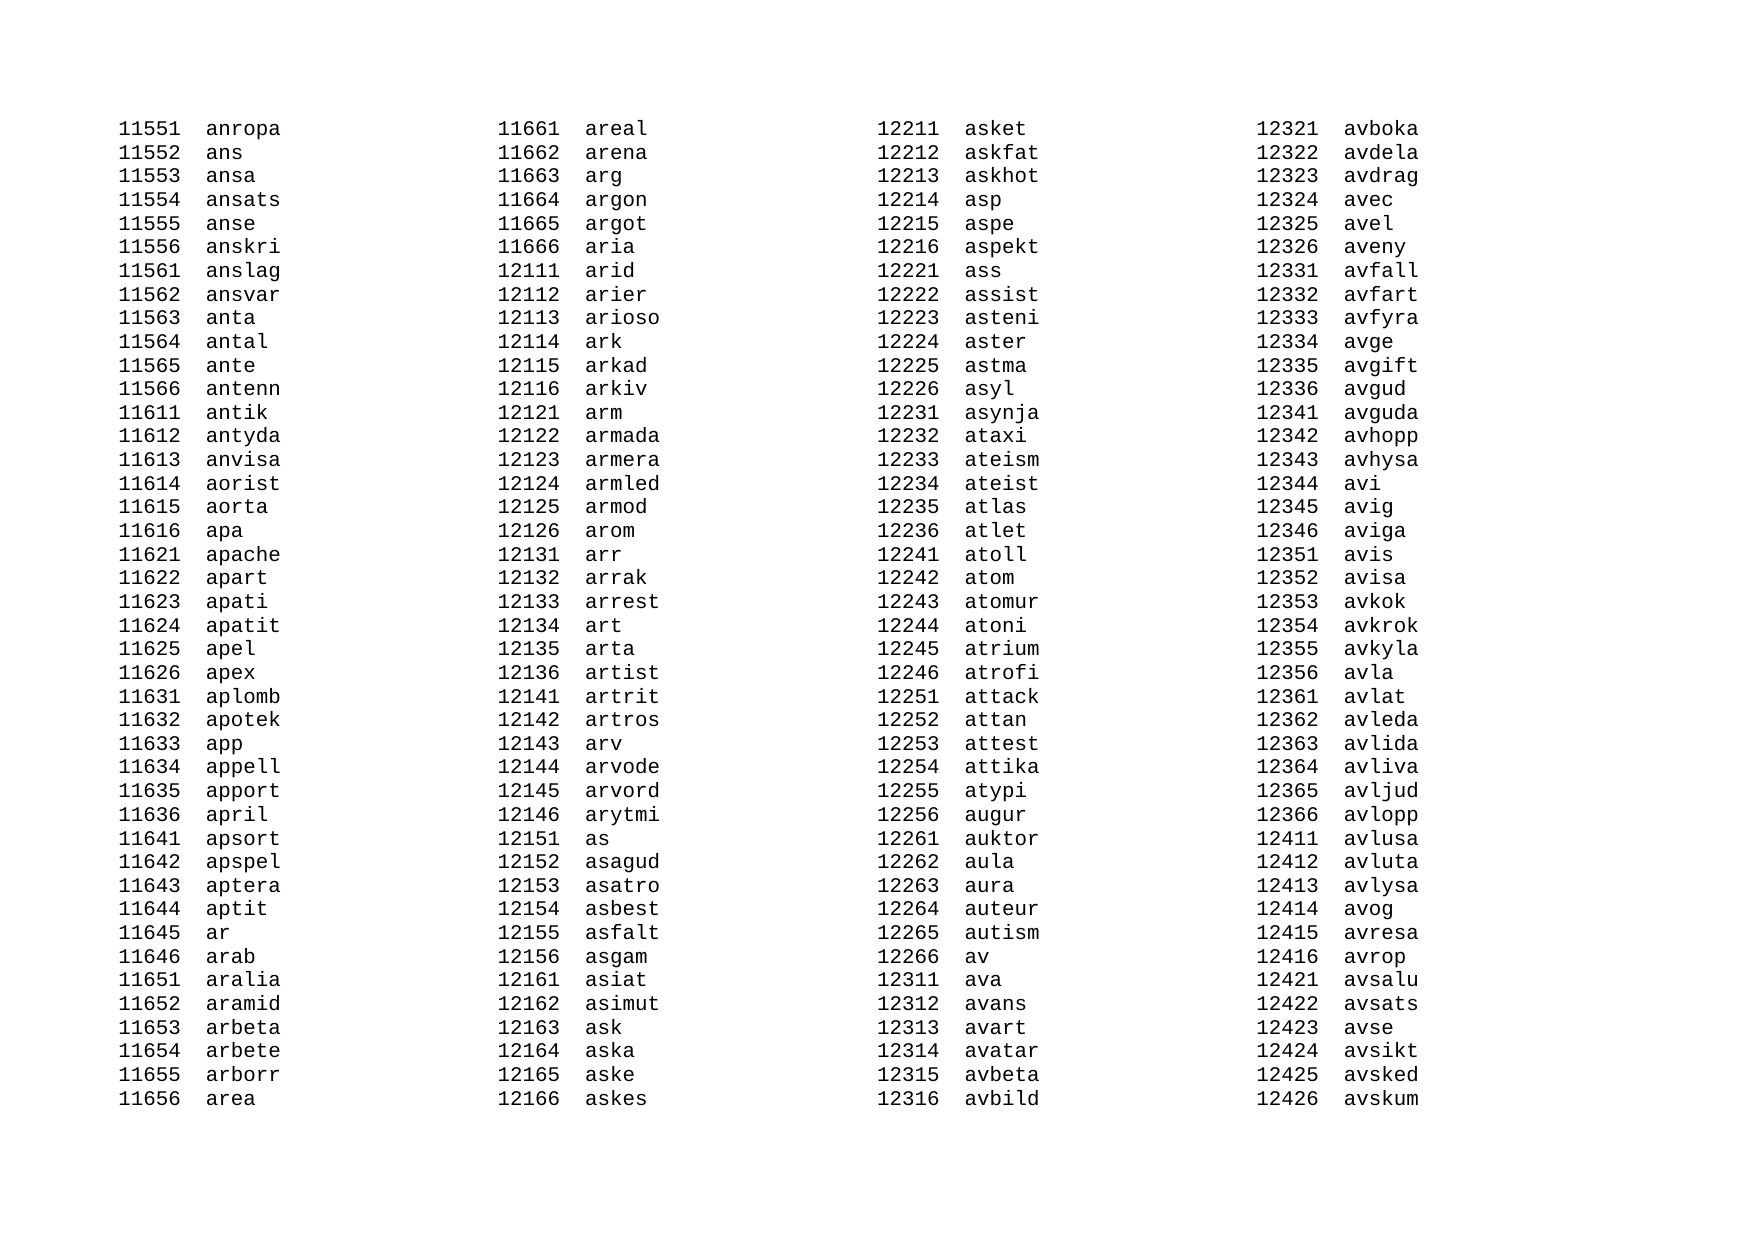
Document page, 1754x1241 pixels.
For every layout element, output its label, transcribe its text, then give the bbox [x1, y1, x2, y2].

text 12216 aspekt [877, 236, 1256, 260]
text 12351 avis [1256, 544, 1636, 567]
text 12134 art [497, 615, 877, 638]
text 12343 avhysa [1256, 449, 1636, 473]
text 12321 avboka [1256, 118, 1636, 142]
text 11656 area [118, 1088, 497, 1111]
text 11633 app [118, 733, 497, 757]
text 12264 auteur [877, 898, 1256, 922]
text 12161 asiat [497, 969, 877, 993]
text 12336 avgud [1256, 378, 1636, 402]
text 11566 antenn [118, 378, 497, 402]
text 12252 attan [877, 709, 1256, 733]
text 12162 asimut [497, 993, 877, 1017]
text 11555 anse [118, 213, 497, 236]
text 12141 artrit [497, 686, 877, 709]
text 12253 attest [877, 733, 1256, 757]
text 12314 avatar [877, 1040, 1256, 1064]
text 12411 avlusa [1256, 827, 1636, 851]
text 12121 arm [497, 402, 877, 426]
text 12356 avla [1256, 662, 1636, 686]
text 12256 augur [877, 804, 1256, 827]
text 11661 areal [497, 118, 877, 142]
text 12312 avans [877, 993, 1256, 1017]
text 12361 avlat [1256, 686, 1636, 709]
text 12113 arioso [497, 307, 877, 331]
text 11625 apel [118, 638, 497, 662]
text 12246 atrofi [877, 662, 1256, 686]
text 12136 artist [497, 662, 877, 686]
text 12124 armled [497, 473, 877, 496]
text 11646 arab [118, 946, 497, 969]
text 11654 arbete [118, 1040, 497, 1064]
text 12424 avsikt [1256, 1040, 1636, 1064]
text 12422 avsats [1256, 993, 1636, 1017]
text 12145 arvord [497, 780, 877, 804]
text 12146 arytmi [497, 804, 877, 827]
text 12116 arkiv [497, 378, 877, 402]
text 11621 apache [118, 544, 497, 567]
text 12226 asyl [877, 378, 1256, 402]
text 12215 aspe [877, 213, 1256, 236]
text 11624 apatit [118, 615, 497, 638]
text 12164 aska [497, 1040, 877, 1064]
text 12345 avig [1256, 496, 1636, 520]
text 11613 anvisa [118, 449, 497, 473]
text 12212 askfat [877, 142, 1256, 165]
text 12333 avfyra [1256, 307, 1636, 331]
text 12122 armada [497, 426, 877, 449]
text 12364 avliva [1256, 757, 1636, 780]
text 12131 arr [497, 544, 877, 567]
text 11563 anta [118, 307, 497, 331]
text 12135 arta [497, 638, 877, 662]
text 12156 asgam [497, 946, 877, 969]
text 11653 arbeta [118, 1017, 497, 1040]
text 12423 avse [1256, 1017, 1636, 1040]
text 12244 atoni [877, 615, 1256, 638]
text 12242 atom [877, 567, 1256, 591]
text 11662 arena [497, 142, 877, 165]
text 11615 aorta [118, 496, 497, 520]
text 12251 attack [877, 686, 1256, 709]
text 11665 argot [497, 213, 877, 236]
text 12154 asbest [497, 898, 877, 922]
text 11614 aorist [118, 473, 497, 496]
text 12322 avdela [1256, 142, 1636, 165]
text 12323 avdrag [1256, 165, 1636, 189]
text 11636 april [118, 804, 497, 827]
text 12344 avi [1256, 473, 1636, 496]
text 12353 avkok [1256, 591, 1636, 615]
text 12262 aula [877, 851, 1256, 875]
text 12426 avskum [1256, 1088, 1636, 1111]
text 12362 avleda [1256, 709, 1636, 733]
text 12232 ataxi [877, 426, 1256, 449]
text 11612 antyda [118, 426, 497, 449]
text 11556 anskri [118, 236, 497, 260]
text 12425 avsked [1256, 1064, 1636, 1088]
text 12352 avisa [1256, 567, 1636, 591]
text 12334 avge [1256, 331, 1636, 354]
text 12243 atomur [877, 591, 1256, 615]
text 12115 arkad [497, 354, 877, 378]
text 12416 avrop [1256, 946, 1636, 969]
text 11616 apa [118, 520, 497, 544]
text 12365 avljud [1256, 780, 1636, 804]
text 12236 atlet [877, 520, 1256, 544]
text 12233 ateism [877, 449, 1256, 473]
text 12263 aura [877, 875, 1256, 898]
text 12254 attika [877, 757, 1256, 780]
text 11641 apsort [118, 827, 497, 851]
text 11643 aptera [118, 875, 497, 898]
text 11632 apotek [118, 709, 497, 733]
text 11655 arborr [118, 1064, 497, 1088]
text 12315 avbeta [877, 1064, 1256, 1088]
text 12266 av [877, 946, 1256, 969]
text 12225 astma [877, 354, 1256, 378]
text 11561 anslag [118, 260, 497, 284]
text 11644 aptit [118, 898, 497, 922]
text 12414 avog [1256, 898, 1636, 922]
text 12341 avguda [1256, 402, 1636, 426]
text 12311 ava [877, 969, 1256, 993]
text 11651 aralia [118, 969, 497, 993]
text 12163 ask [497, 1017, 877, 1040]
text 12346 aviga [1256, 520, 1636, 544]
text 12354 avkrok [1256, 615, 1636, 638]
text 11552 ans [118, 142, 497, 165]
text 12166 askes [497, 1088, 877, 1111]
text 12326 aveny [1256, 236, 1636, 260]
text 11631 aplomb [118, 686, 497, 709]
text 12144 arvode [497, 757, 877, 780]
text 12151 as [497, 827, 877, 851]
text 11554 ansats [118, 189, 497, 213]
text 11623 apati [118, 591, 497, 615]
text 12221 ass [877, 260, 1256, 284]
text 11622 apart [118, 567, 497, 591]
text 12261 auktor [877, 827, 1256, 851]
text 11645 ar [118, 922, 497, 946]
text 12126 arom [497, 520, 877, 544]
text 12165 aske [497, 1064, 877, 1088]
text 12222 assist [877, 284, 1256, 307]
text 12153 asatro [497, 875, 877, 898]
text 12214 asp [877, 189, 1256, 213]
text 11666 aria [497, 236, 877, 260]
text 12213 askhot [877, 165, 1256, 189]
text 12123 armera [497, 449, 877, 473]
text 12245 atrium [877, 638, 1256, 662]
text 12152 asagud [497, 851, 877, 875]
text 12366 avlopp [1256, 804, 1636, 827]
text 11652 aramid [118, 993, 497, 1017]
text 11564 antal [118, 331, 497, 354]
text 11626 apex [118, 662, 497, 686]
text 12211 asket [877, 118, 1256, 142]
text 12142 artros [497, 709, 877, 733]
text 12112 arier [497, 284, 877, 307]
text 12332 avfart [1256, 284, 1636, 307]
text 12125 armod [497, 496, 877, 520]
text 12363 avlida [1256, 733, 1636, 757]
text 12415 avresa [1256, 922, 1636, 946]
text 12342 avhopp [1256, 426, 1636, 449]
text 11642 apspel [118, 851, 497, 875]
text 12421 avsalu [1256, 969, 1636, 993]
text 12331 avfall [1256, 260, 1636, 284]
text 12223 asteni [877, 307, 1256, 331]
text 12255 atypi [877, 780, 1256, 804]
text 11553 ansa [118, 165, 497, 189]
text 12335 avgift [1256, 354, 1636, 378]
text 12316 avbild [877, 1088, 1256, 1111]
text 12224 aster [877, 331, 1256, 354]
text 12412 avluta [1256, 851, 1636, 875]
text 12355 avkyla [1256, 638, 1636, 662]
text 11551 anropa [118, 118, 497, 142]
text 11565 ante [118, 354, 497, 378]
text 11611 antik [118, 402, 497, 426]
text 12234 ateist [877, 473, 1256, 496]
text 11635 apport [118, 780, 497, 804]
text 12324 avec [1256, 189, 1636, 213]
text 12413 avlysa [1256, 875, 1636, 898]
text 12111 arid [497, 260, 877, 284]
text 12114 ark [497, 331, 877, 354]
text 12155 asfalt [497, 922, 877, 946]
text 12231 asynja [877, 402, 1256, 426]
text 11664 argon [497, 189, 877, 213]
text 12143 arv [497, 733, 877, 757]
text 12133 arrest [497, 591, 877, 615]
text 11634 appell [118, 757, 497, 780]
text 11663 arg [497, 165, 877, 189]
text 12313 avart [877, 1017, 1256, 1040]
text 11562 ansvar [118, 284, 497, 307]
text 12325 avel [1256, 213, 1636, 236]
text 12265 autism [877, 922, 1256, 946]
text 12132 arrak [497, 567, 877, 591]
text 12241 atoll [877, 544, 1256, 567]
text 12235 atlas [877, 496, 1256, 520]
